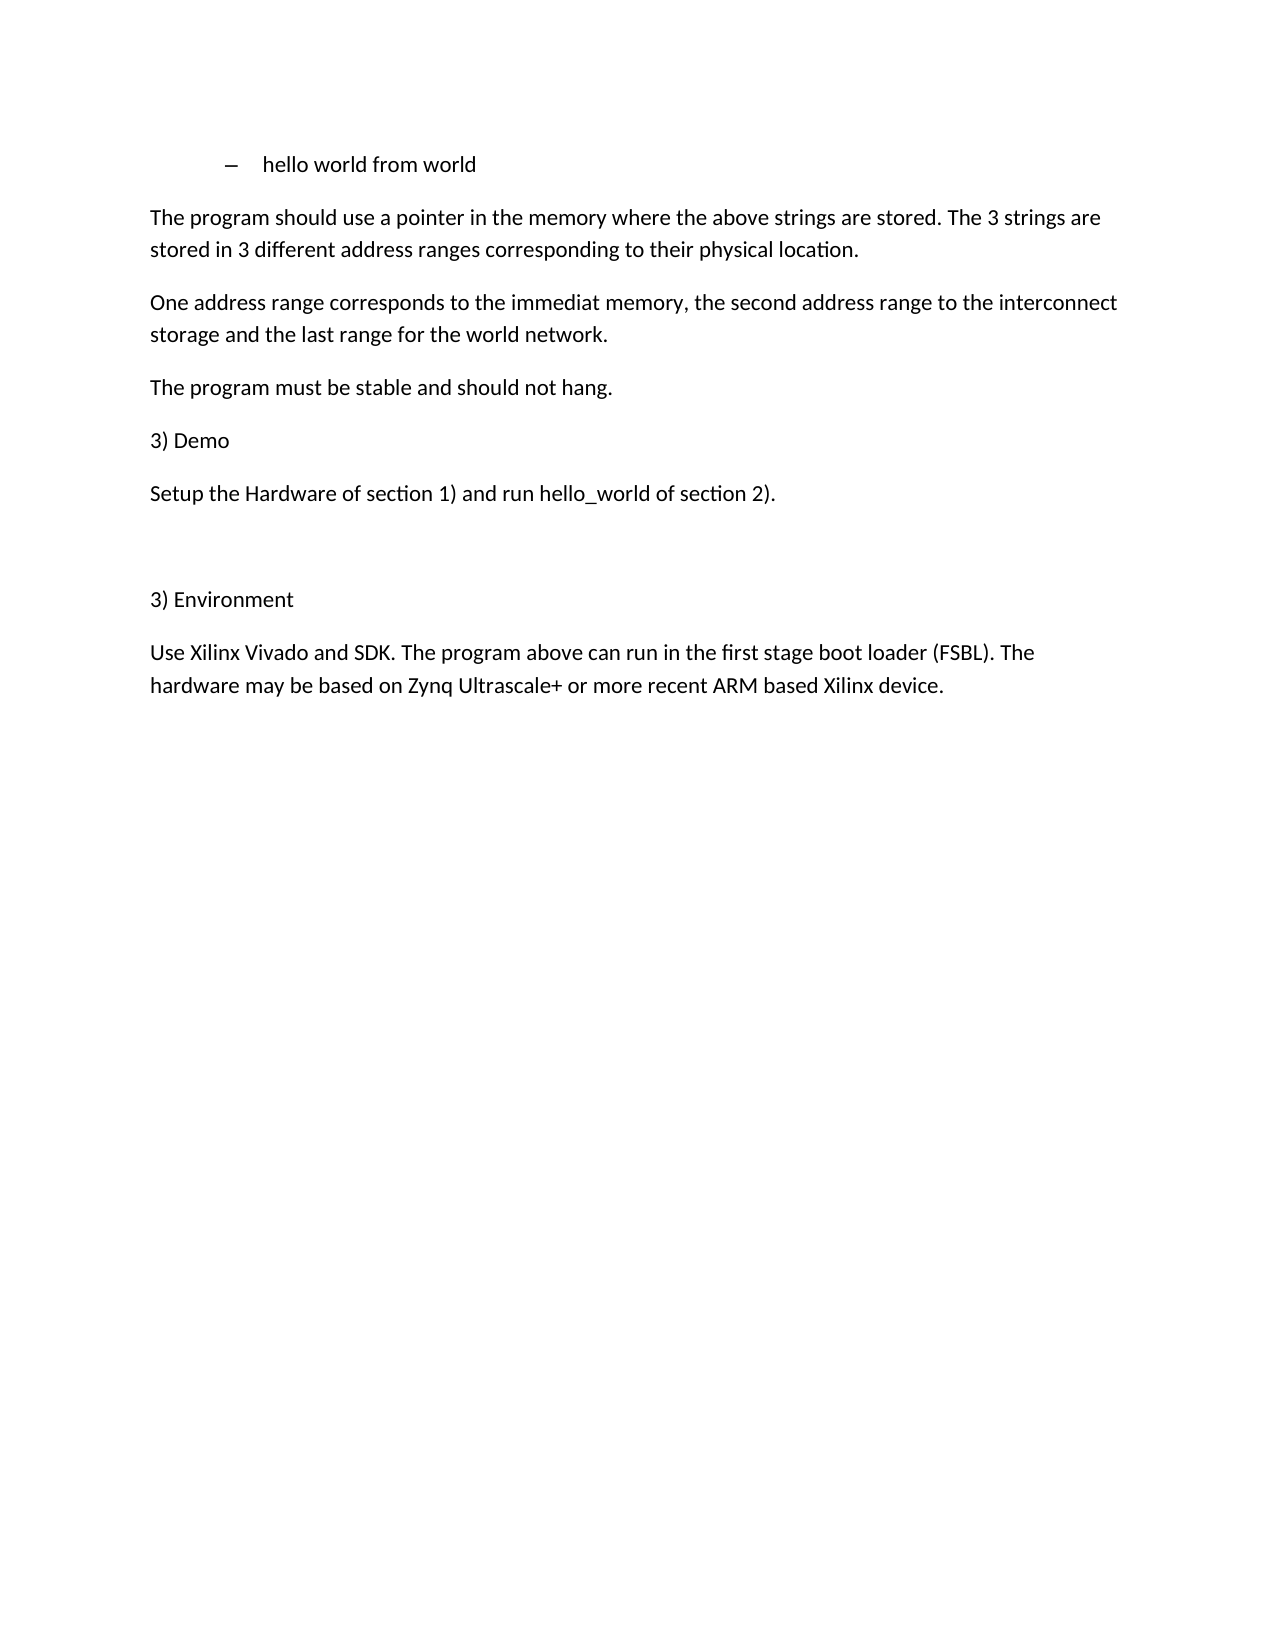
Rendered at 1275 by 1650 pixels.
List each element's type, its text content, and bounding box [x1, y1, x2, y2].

text The program must be stable and should not hang. [150, 373, 1125, 401]
text The program should use a pointer in the memory where the above strings are stored. The 3 strings are stored in 3 different address ranges corresponding to their physical location. [150, 203, 1125, 263]
text 3) Environment [150, 586, 1125, 613]
text 3) Demo [150, 426, 1125, 454]
text Use Xilinx Vivado and SDK. The program above can run in the first stage boot loader (FSBL). The hardware may be based on Zynq Ultrascale+ or more recent ARM based Xilinx device. [150, 638, 1125, 699]
text Setup the Hardware of section 1) and run hello_world of section 2). [150, 479, 1125, 507]
text One address range corresponds to the immediat memory, the second address range to the interconnect storage and the last range for the world network. [150, 288, 1125, 348]
list hello world from world [225, 150, 1125, 178]
